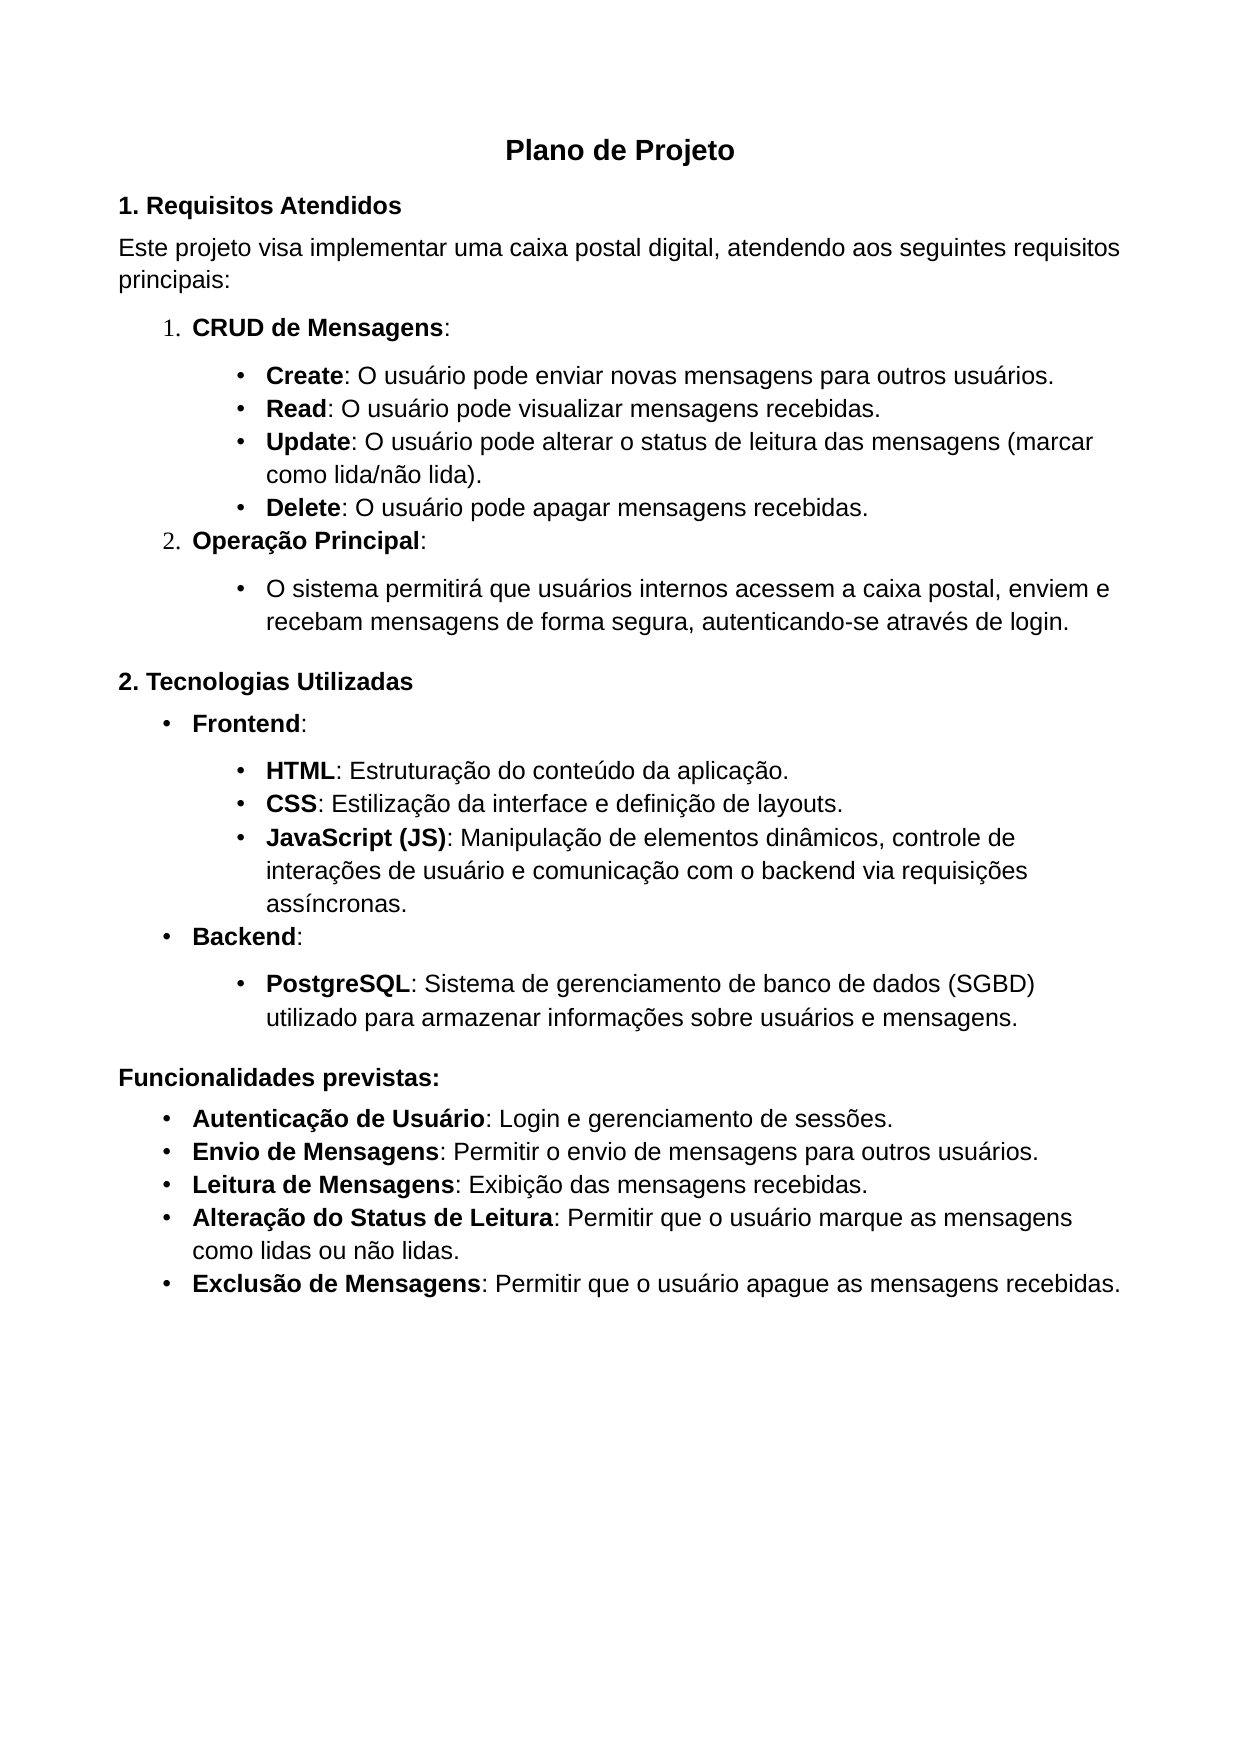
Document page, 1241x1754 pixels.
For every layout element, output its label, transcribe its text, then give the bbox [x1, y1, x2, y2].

list O sistema permitirá que usuários internos acessem a caixa postal, enviem e recebam mensagens de forma segura, autenticando-se através de login. [236, 574, 1122, 636]
list Create: O usuário pode enviar novas mensagens para outros usuários. [236, 361, 1122, 390]
list PostgreSQL: Sistema de gerenciamento de banco de dados (SGBD) utilizado para armazenar informações sobre usuários e mensagens. [236, 969, 1122, 1031]
list Frontend: [162, 708, 1122, 737]
list JavaScript (JS): Manipulação de elementos dinâmicos, controle de interações de usuário e comunicação com o backend via requisições assíncronas. [236, 822, 1122, 917]
list Exclusão de Mensagens: Permitir que o usuário apague as mensagens recebidas. [162, 1269, 1122, 1298]
list CRUD de Mensagens: [162, 313, 1122, 342]
list HTML: Estruturação do conteúdo da aplicação. [236, 756, 1122, 785]
list Read: O usuário pode visualizar mensagens recebidas. [236, 394, 1122, 423]
list Autenticação de Usuário: Login e gerenciamento de sessões. [162, 1104, 1122, 1133]
list Leitura de Mensagens: Exibição das mensagens recebidas. [162, 1170, 1122, 1199]
subtitle 1. Requisitos Atendidos [118, 191, 1122, 220]
subtitle Funcionalidades previstas: [118, 1063, 1122, 1091]
subtitle 2. Tecnologias Utilizadas [118, 667, 1122, 696]
subtitle Plano de Projeto [118, 133, 1122, 166]
list Envio de Mensagens: Permitir o envio de mensagens para outros usuários. [162, 1137, 1122, 1166]
list Alteração do Status de Leitura: Permitir que o usuário marque as mensagens como lidas ou não lidas. [162, 1203, 1122, 1265]
text Este projeto visa implementar uma caixa postal digital, atendendo aos seguintes requisitos principais: [118, 232, 1122, 294]
list Operação Principal: [162, 526, 1122, 555]
list Update: O usuário pode alterar o status de leitura das mensagens (marcar como lida/não lida). [236, 427, 1122, 489]
list Delete: O usuário pode apagar mensagens recebidas. [236, 493, 1122, 522]
list CSS: Estilização da interface e definição de layouts. [236, 789, 1122, 818]
list Backend: [162, 922, 1122, 951]
